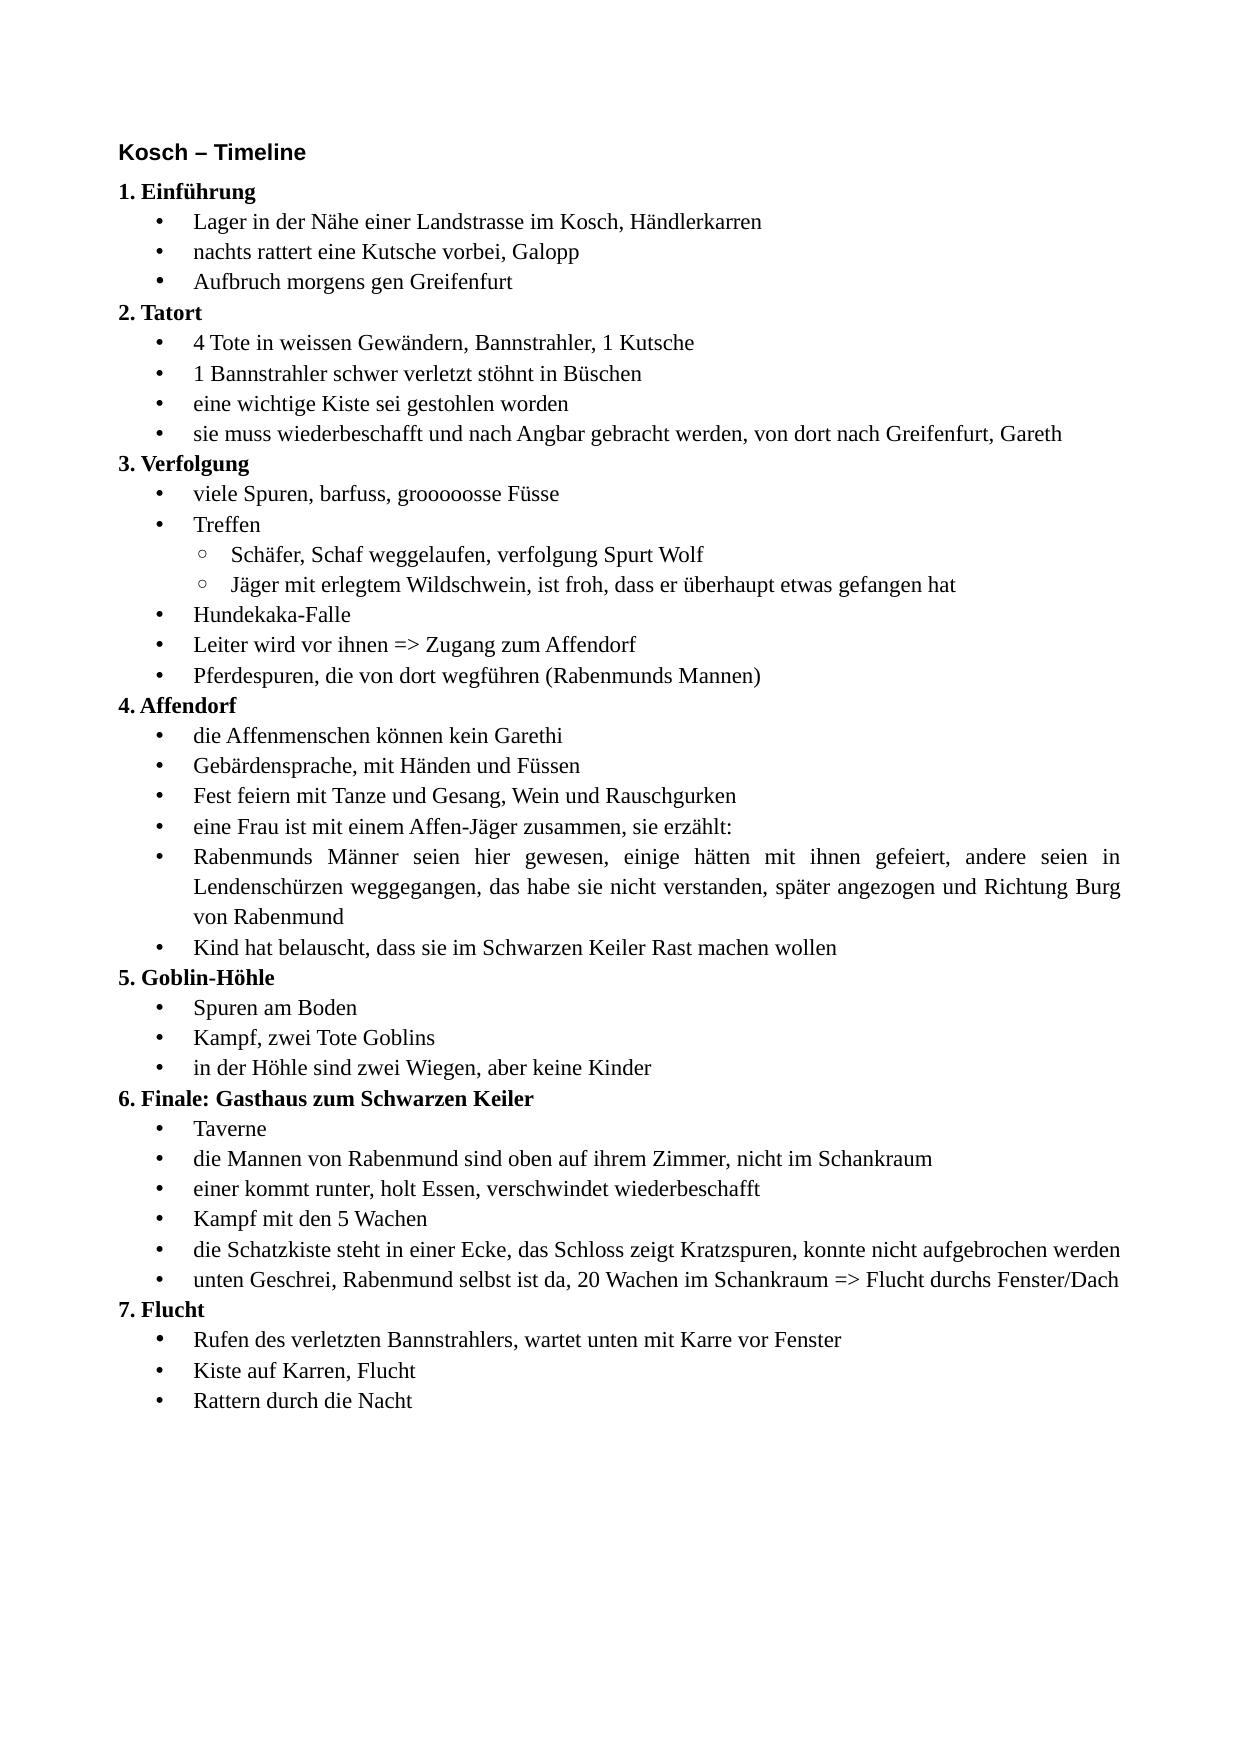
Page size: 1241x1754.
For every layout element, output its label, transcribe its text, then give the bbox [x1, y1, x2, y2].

text 1. Einführung [118, 178, 1122, 204]
text 4. Affendorf [118, 692, 1122, 718]
list Aufbruch morgens gen Greifenfurt [156, 268, 1122, 295]
text 3. Verfolgung [118, 450, 1122, 477]
list eine Frau ist mit einem Affen-Jäger zusammen, sie erzählt: [156, 813, 1122, 839]
list Lager in der Nähe einer Landstrasse im Kosch, Händlerkarren [156, 208, 1122, 234]
list eine wichtige Kiste sei gestohlen worden [156, 390, 1122, 416]
text 5. Goblin-Höhle [118, 964, 1122, 990]
text 7. Flucht [118, 1296, 1122, 1322]
list in der Höhle sind zwei Wiegen, aber keine Kinder [156, 1054, 1122, 1081]
list Kind hat belauscht, dass sie im Schwarzen Keiler Rast machen wollen [156, 933, 1122, 960]
list 4 Tote in weissen Gewändern, Bannstrahler, 1 Kutsche [156, 329, 1122, 356]
list Rattern durch die Nacht [156, 1387, 1122, 1413]
list Gebärdensprache, mit Händen und Füssen [156, 752, 1122, 779]
list Kiste auf Karren, Flucht [156, 1357, 1122, 1383]
text 2. Tatort [118, 299, 1122, 326]
list Leiter wird vor ihnen => Zugang zum Affendorf [156, 631, 1122, 658]
list unten Geschrei, Rabenmund selbst ist da, 20 Wachen im Schankraum => Flucht durchs Fenster/Dach [156, 1266, 1122, 1292]
list Rufen des verletzten Bannstrahlers, wartet unten mit Karre vor Fenster [156, 1326, 1122, 1353]
list viele Spuren, barfuss, grooooosse Füsse [156, 480, 1122, 507]
list Treffen [156, 511, 1122, 537]
list Jäger mit erlegtem Wildschwein, ist froh, dass er überhaupt etwas gefangen hat [193, 571, 1122, 597]
list die Schatzkiste steht in einer Ecke, das Schloss zeigt Kratzspuren, konnte nicht aufgebrochen werden [156, 1236, 1122, 1262]
list Fest feiern mit Tanze und Gesang, Wein und Rauschgurken [156, 782, 1122, 809]
list die Affenmenschen können kein Garethi [156, 722, 1122, 748]
list 1 Bannstrahler schwer verletzt stöhnt in Büschen [156, 359, 1122, 386]
list Pferdespuren, die von dort wegführen (Rabenmunds Mannen) [156, 662, 1122, 688]
list Hundekaka-Falle [156, 601, 1122, 628]
list die Mannen von Rabenmund sind oben auf ihrem Zimmer, nicht im Schankraum [156, 1145, 1122, 1171]
list Schäfer, Schaf weggelaufen, verfolgung Spurt Wolf [193, 541, 1122, 567]
list sie muss wiederbeschafft und nach Angbar gebracht werden, von dort nach Greifenfurt, Gareth [156, 420, 1122, 446]
list Taverne [156, 1115, 1122, 1141]
list Rabenmunds Männer seien hier gewesen, einige hätten mit ihnen gefeiert, andere seien in Lendenschürzen weggegangen, das habe sie nicht verstanden, später angezogen und Richtung Burg von Rabenmund [156, 843, 1122, 930]
subtitle Kosch – Timeline [118, 139, 1122, 165]
text 6. Finale: Gasthaus zum Schwarzen Keiler [118, 1084, 1122, 1111]
list Spuren am Boden [156, 994, 1122, 1020]
list Kampf mit den 5 Wachen [156, 1205, 1122, 1232]
list Kampf, zwei Tote Goblins [156, 1024, 1122, 1051]
list nachts rattert eine Kutsche vorbei, Galopp [156, 238, 1122, 264]
list einer kommt runter, holt Essen, verschwindet wiederbeschafft [156, 1175, 1122, 1202]
